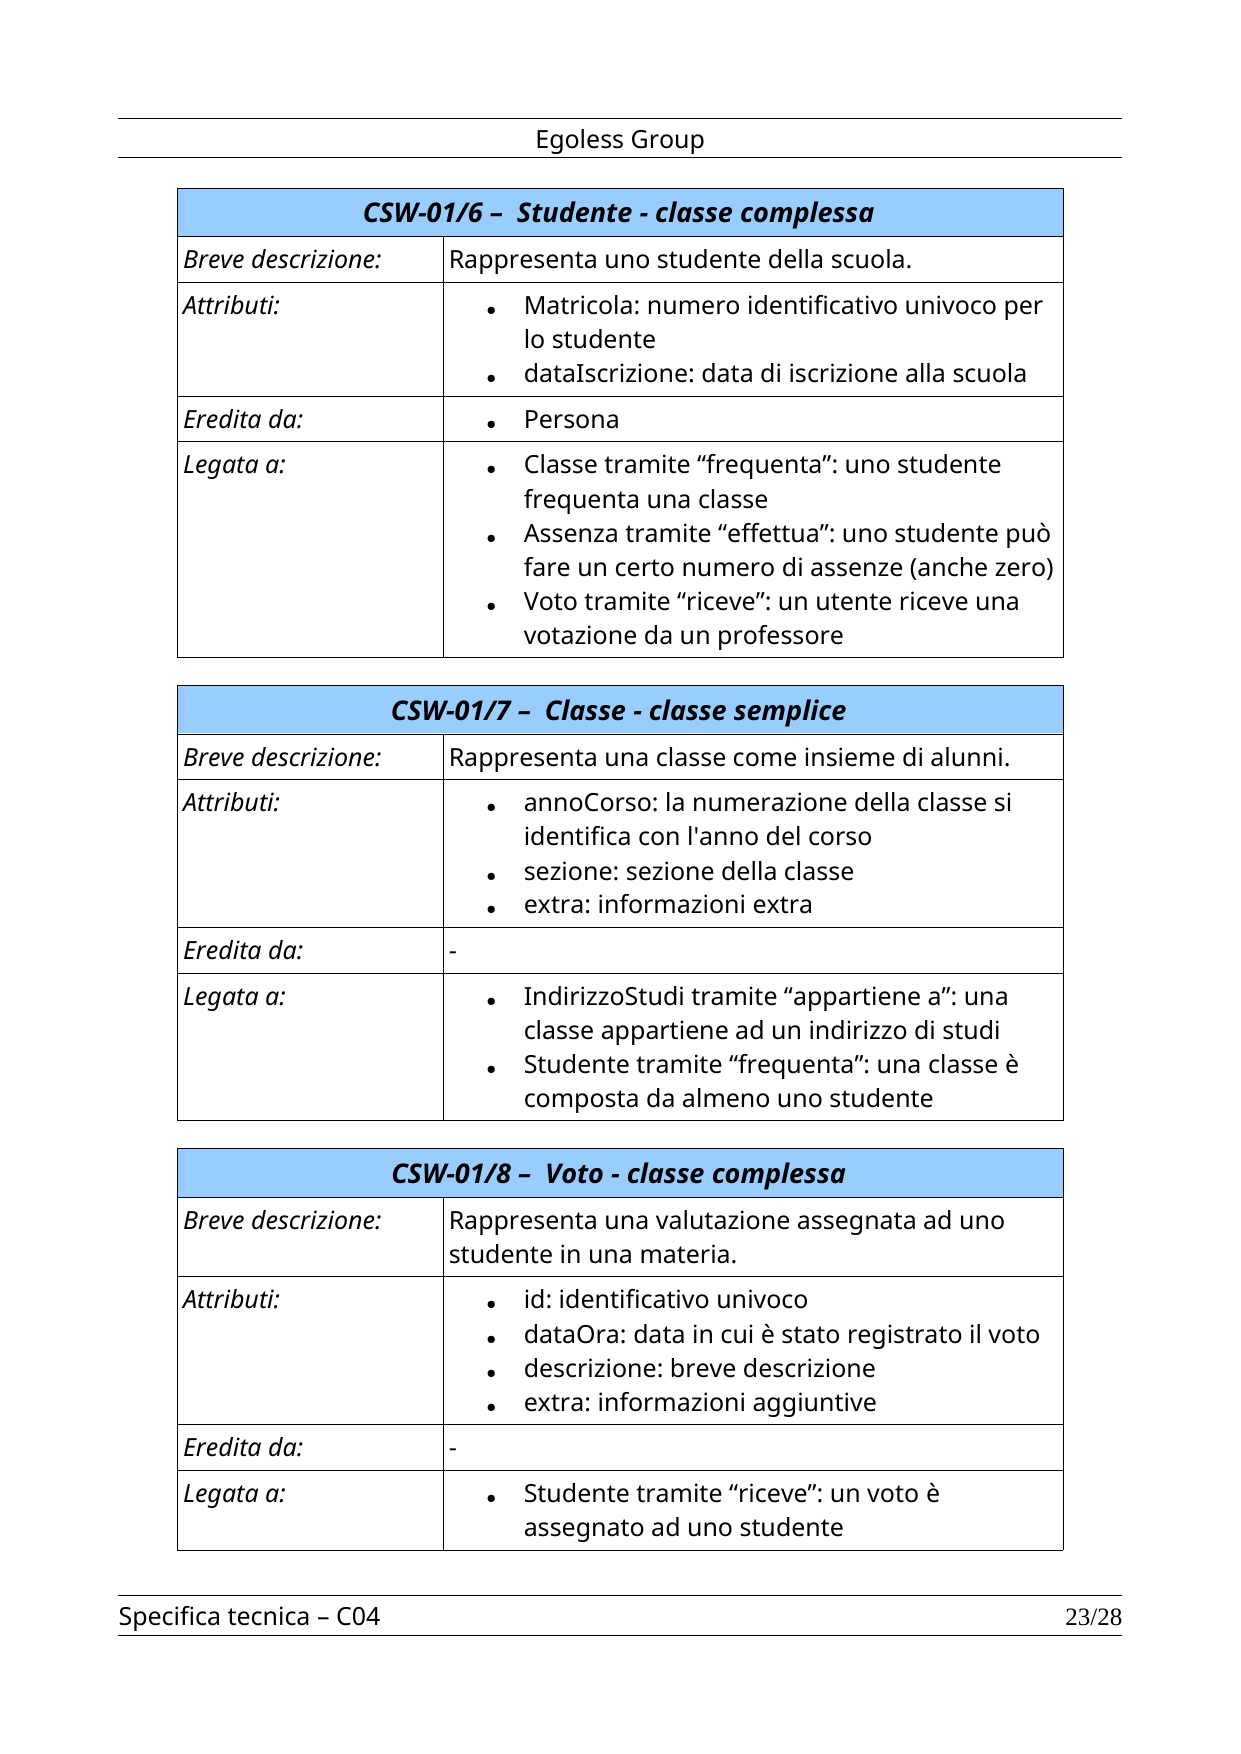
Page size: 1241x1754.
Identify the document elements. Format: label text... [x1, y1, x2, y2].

table_cell Attributi: [178, 1277, 443, 1424]
table_cell Rappresenta uno studente della scuola. [444, 237, 1063, 282]
table_cell Legata a: [178, 974, 443, 1120]
table_cell Breve descrizione: [178, 237, 443, 282]
table_header CSW-01/8 – Voto - classe complessa [178, 1149, 1063, 1197]
table_cell Studente tramite “riceve”: un voto è assegnato ad uno studente TipoVoto: valore numerico del voto TipoProva: tipologia della prova sostenuta Docente: tramite “assegna”: un insegnante assegna un voto MateriaInsegnamento: un voto è assegnato per una data materia [444, 1471, 1063, 1549]
table_cell Matricola: numero identificativo univoco per lo studente dataIscrizione: data di iscrizione alla scuola [444, 283, 1063, 396]
table_cell Legata a: [178, 1471, 443, 1549]
table_cell Persona [444, 397, 1063, 441]
table_cell Rappresenta una valutazione assegnata ad uno studente in una materia. [444, 1198, 1063, 1276]
table_cell Eredita da: [178, 1425, 443, 1470]
table_cell Attributi: [178, 283, 443, 396]
table_cell Classe tramite “frequenta”: uno studente frequenta una classe Assenza tramite “effettua”: uno studente può fare un certo numero di assenze (anche zero) Voto tramite “riceve”: un utente riceve una votazione da un professore [444, 442, 1063, 657]
table_cell Breve descrizione: [178, 735, 443, 779]
table_cell Eredita da: [178, 928, 443, 973]
table_cell annoCorso: la numerazione della classe si identifica con l'anno del corso sezione: sezione della classe extra: informazioni extra [444, 780, 1063, 927]
table_cell Rappresenta una classe come insieme di alunni. [444, 735, 1063, 779]
table_cell id: identificativo univoco dataOra: data in cui è stato registrato il voto descrizione: breve descrizione extra: informazioni aggiuntive [444, 1277, 1063, 1424]
table_cell IndirizzoStudi tramite “appartiene a”: una classe appartiene ad un indirizzo di studi Studente tramite “frequenta”: una classe è composta da almeno uno studente [444, 974, 1063, 1120]
table_cell Eredita da: [178, 397, 443, 441]
table_cell Legata a: [178, 442, 443, 657]
table_cell Attributi: [178, 780, 443, 927]
table_cell Breve descrizione: [178, 1198, 443, 1276]
table_header CSW-01/6 – Studente - classe complessa [178, 189, 1063, 236]
table_cell - [444, 928, 1063, 973]
table_header CSW-01/7 – Classe - classe semplice [178, 686, 1063, 733]
table_cell - [444, 1425, 1063, 1470]
